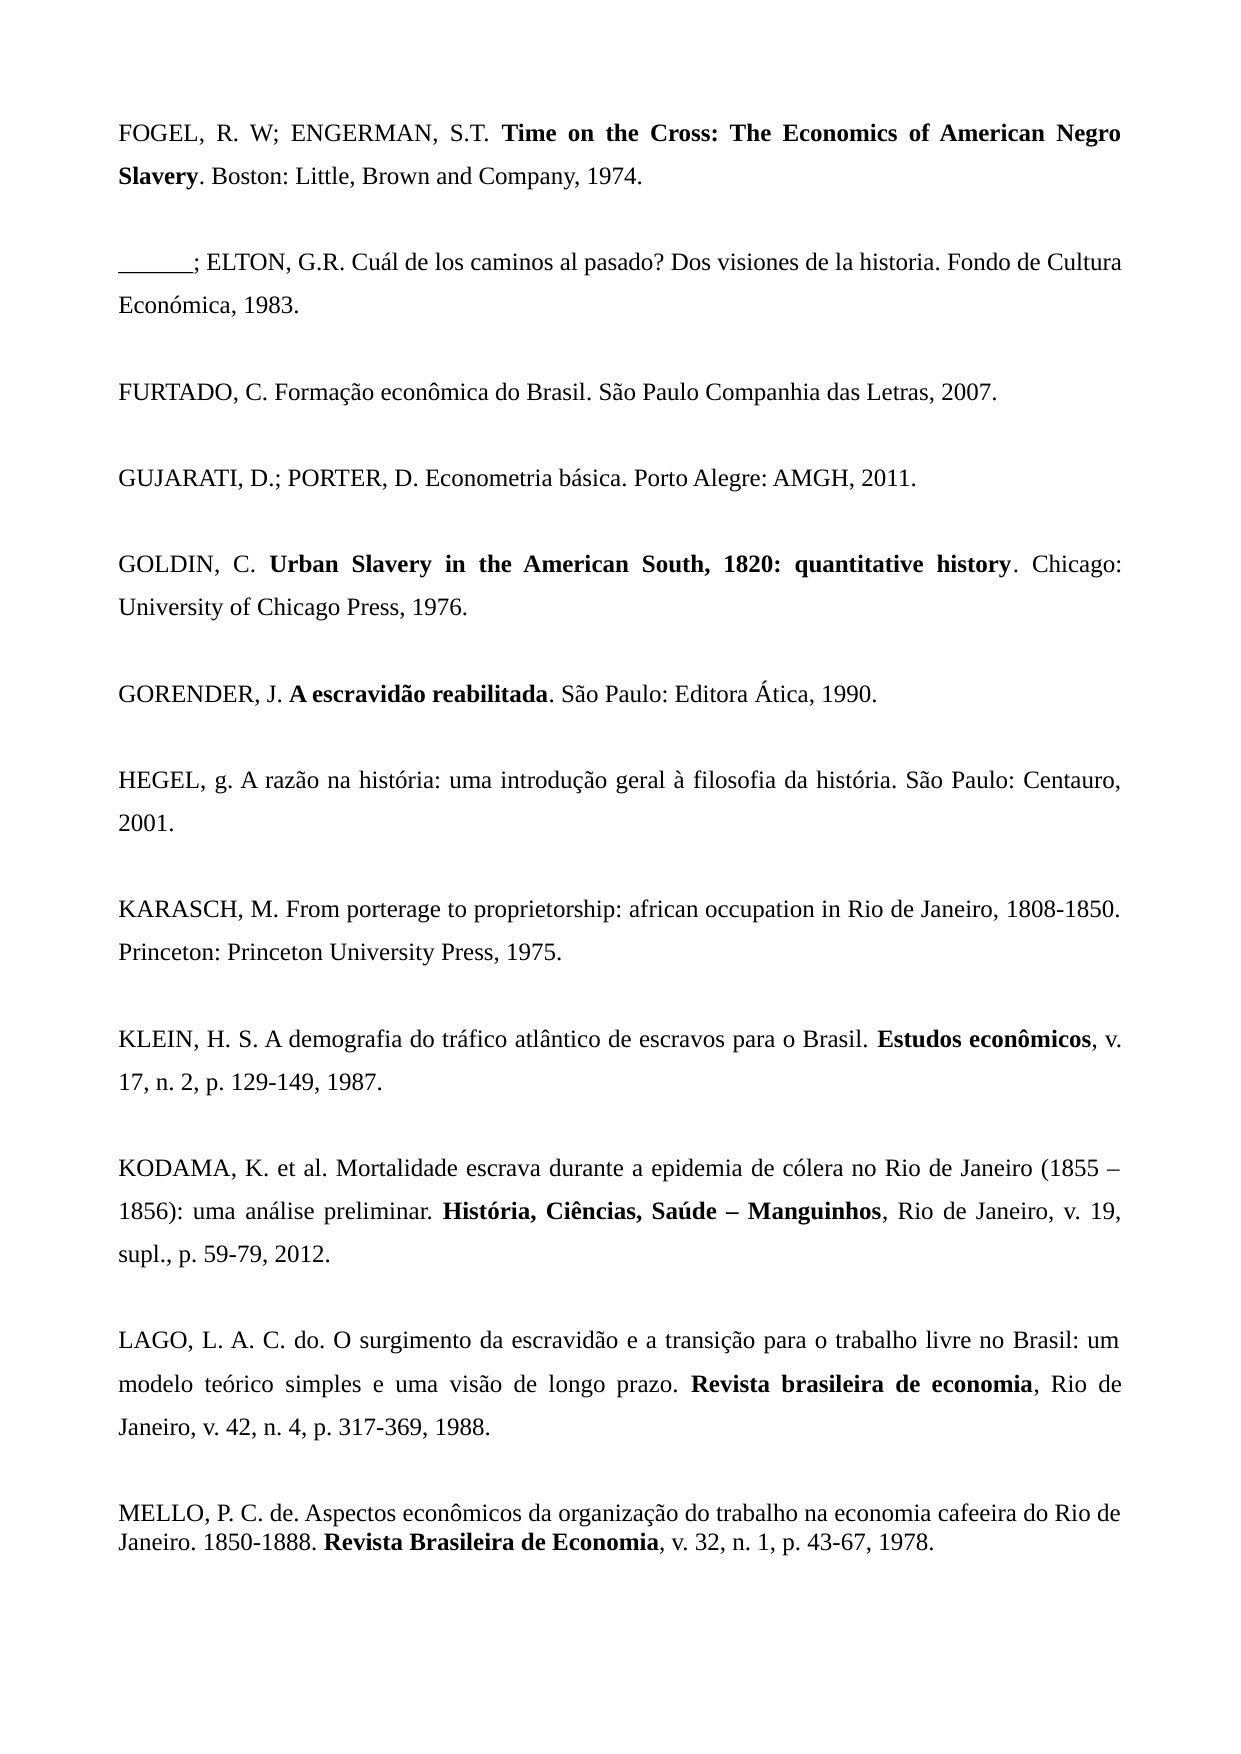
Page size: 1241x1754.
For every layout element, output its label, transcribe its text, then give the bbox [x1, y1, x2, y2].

text KARASCH, M. From porterage to proprietorship: african occupation in Rio de Janeiro, 1808-1850. Princeton: Princeton University Press, 1975. [118, 894, 1122, 966]
text KODAMA, K. et al. Mortalidade escrava durante a epidemia de cólera no Rio de Janeiro (1855 – 1856): uma análise preliminar. História, Ciências, Saúde – Manguinhos, Rio de Janeiro, v. 19, supl., p. 59-79, 2012. [118, 1153, 1122, 1268]
text ______; ELTON, G.R. Cuál de los caminos al pasado? Dos visiones de la historia. Fondo de Cultura Económica, 1983. [118, 247, 1122, 319]
text MELLO, P. C. de. Aspectos econômicos da organização do trabalho na economia cafeeira do Rio de Janeiro. 1850-1888. Revista Brasileira de Economia, v. 32, n. 1, p. 43-67, 1978. [118, 1498, 1122, 1556]
text FURTADO, C. Formação econômica do Brasil. São Paulo Companhia das Letras, 2007. [118, 377, 1122, 406]
text HEGEL, g. A razão na história: uma introdução geral à filosofia da história. São Paulo: Centauro, 2001. [118, 765, 1122, 837]
text GORENDER, J. A escravidão reabilitada. São Paulo: Editora Ática, 1990. [118, 679, 1122, 707]
text GOLDIN, C. Urban Slavery in the American South, 1820: quantitative history. Chicago: University of Chicago Press, 1976. [118, 549, 1122, 621]
text GUJARATI, D.; PORTER, D. Econometria básica. Porto Alegre: AMGH, 2011. [118, 463, 1122, 492]
text FOGEL, R. W; ENGERMAN, S.T. Time on the Cross: The Economics of American Negro Slavery. Boston: Little, Brown and Company, 1974. [118, 118, 1122, 190]
text KLEIN, H. S. A demografia do tráfico atlântico de escravos para o Brasil. Estudos econômicos, v. 17, n. 2, p. 129-149, 1987. [118, 1024, 1122, 1096]
text LAGO, L. A. C. do. O surgimento da escravidão e a transição para o trabalho livre no Brasil: um modelo teórico simples e uma visão de longo prazo. Revista brasileira de economia, Rio de Janeiro, v. 42, n. 4, p. 317-369, 1988. [118, 1326, 1122, 1441]
